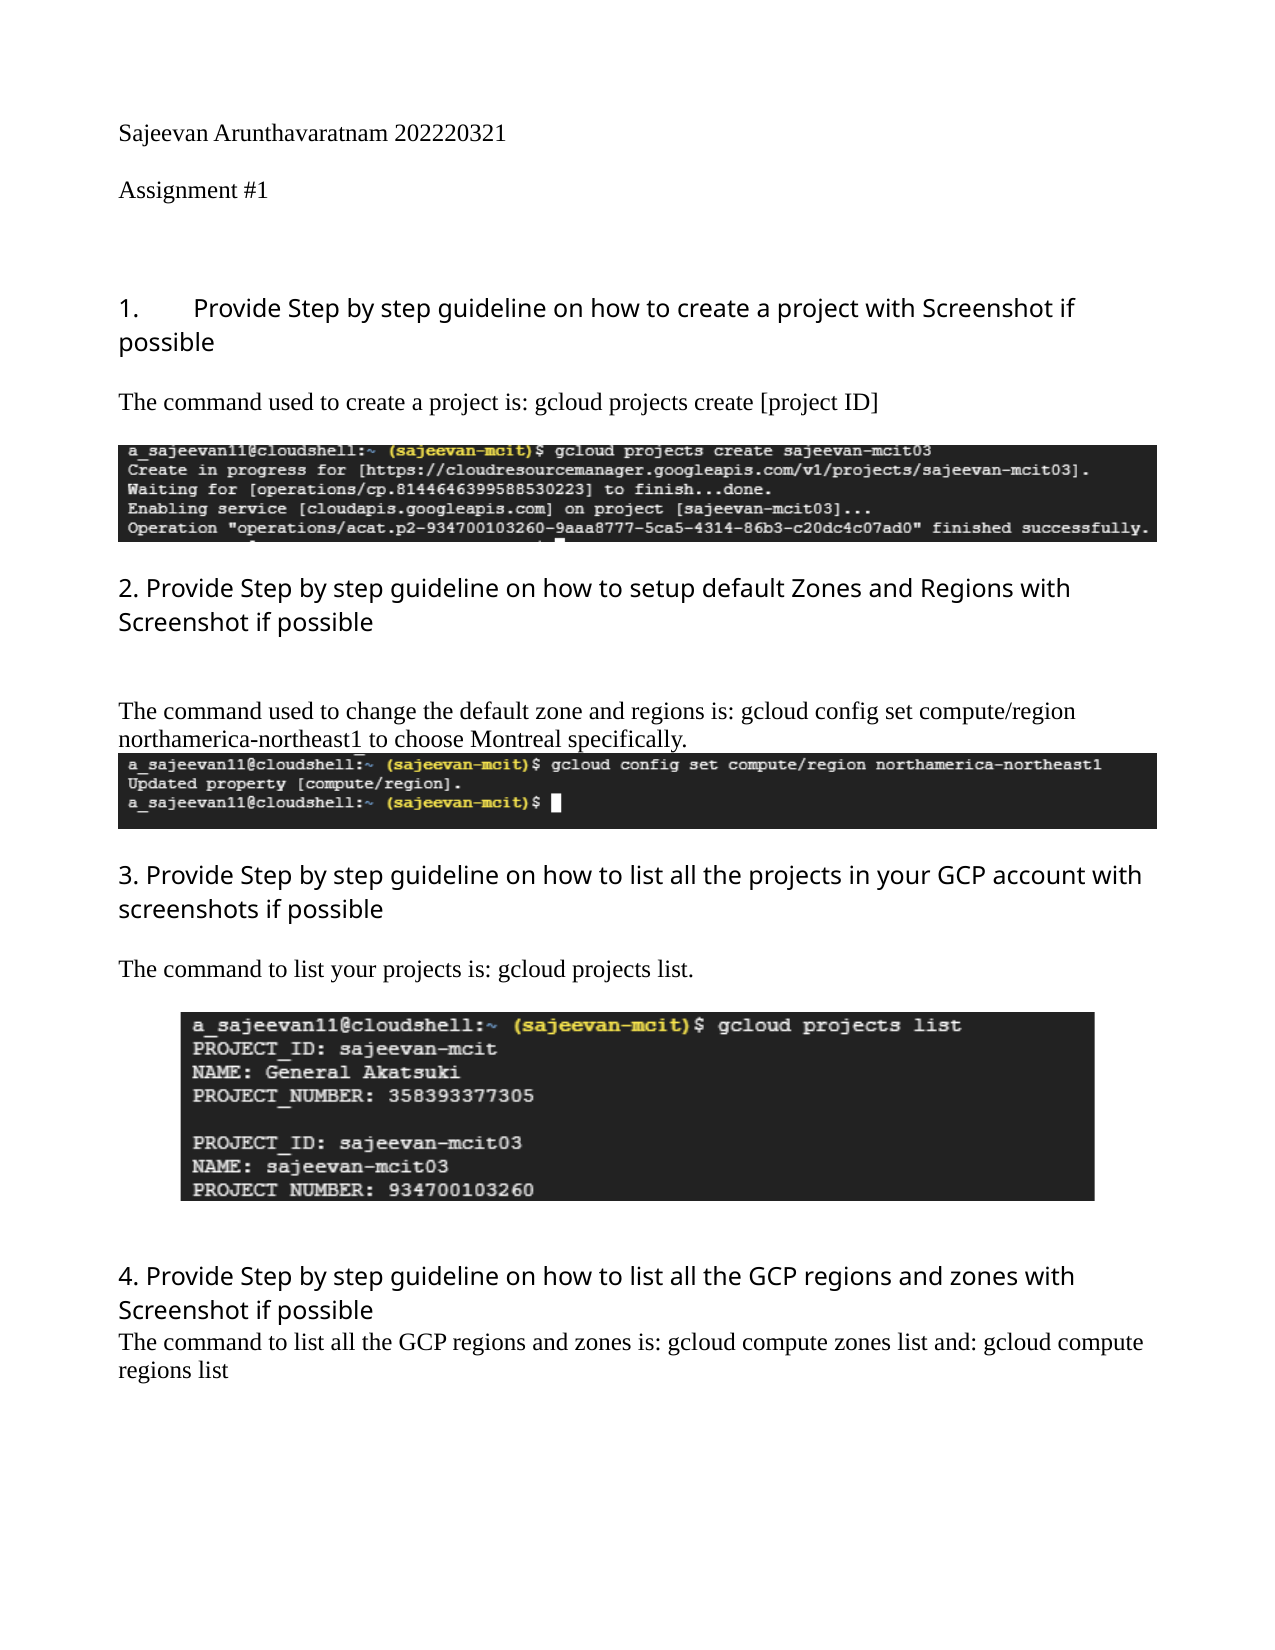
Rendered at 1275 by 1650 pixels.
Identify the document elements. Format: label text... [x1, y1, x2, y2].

text 3. Provide Step by step guideline on how to list all the projects in your GCP account with screenshots if possible [118, 858, 1157, 926]
text The command used to create a project is: gcloud projects create [project ID] [118, 387, 1157, 416]
text Sajeevan Arunthavaratnam 202220321 [118, 118, 1157, 147]
text Assignment #1 [118, 176, 1157, 204]
list Provide Step by step guideline on how to create a project with Screenshot if possible [118, 291, 1157, 359]
text The command to list your projects is: gcloud projects list. [118, 954, 1157, 983]
text 2. Provide Step by step guideline on how to setup default Zones and Regions with Screenshot if possible [118, 570, 1157, 638]
picture [118, 753, 1157, 829]
picture [180, 1012, 1095, 1201]
text The command to list all the GCP regions and zones is: gcloud compute zones list and: gcloud compute regions list [118, 1327, 1157, 1384]
text The command used to change the default zone and regions is: gcloud config set compute/region northamerica-northeast1 to choose Montreal specifically. [118, 696, 1157, 753]
text 4. Provide Step by step guideline on how to list all the GCP regions and zones with Screenshot if possible [118, 1258, 1157, 1327]
picture [118, 445, 1157, 542]
